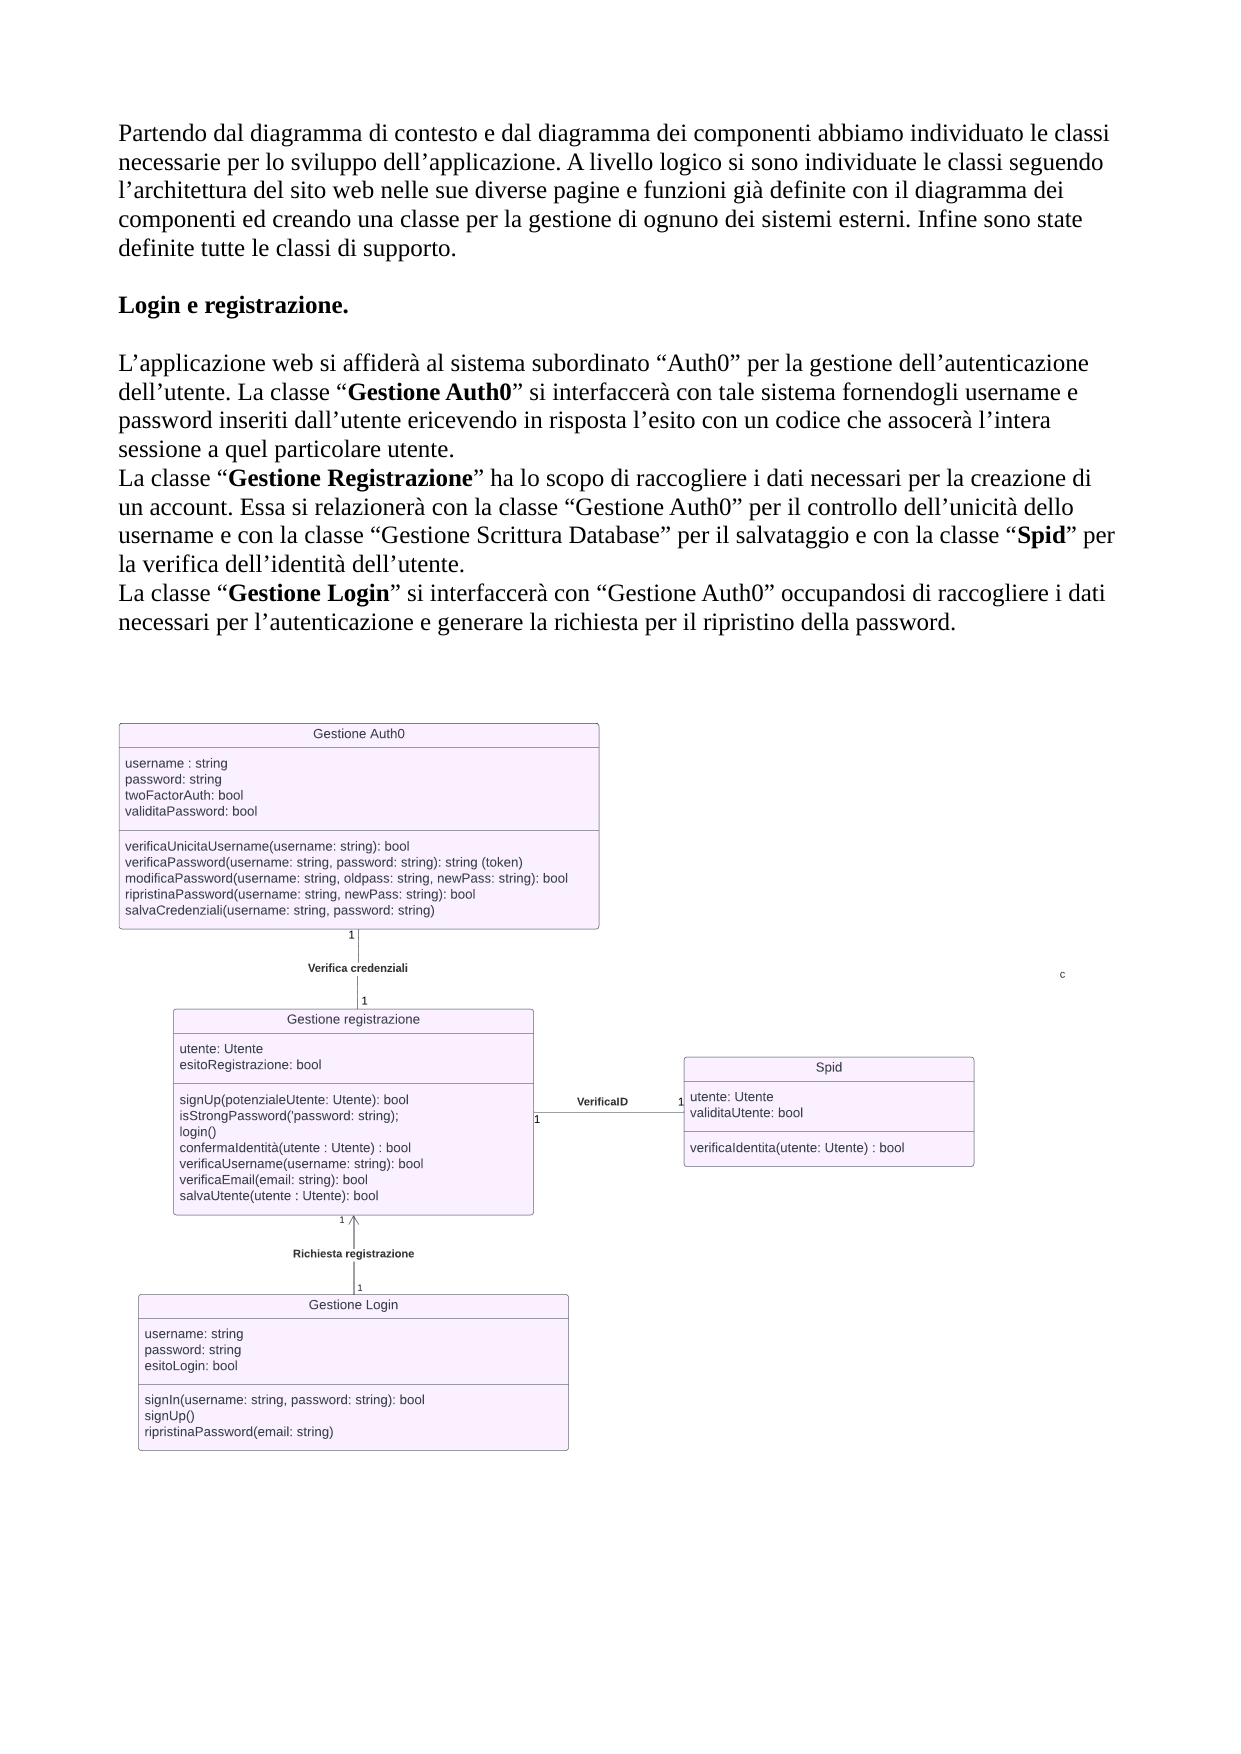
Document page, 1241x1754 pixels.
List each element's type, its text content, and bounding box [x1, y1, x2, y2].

text La classe “Gestione Registrazione” ha lo scopo di raccogliere i dati necessari per la creazione di un account. Essa si relazionerà con la classe “Gestione Auth0” per il controllo dell’unicità dello username e con la classe “Gestione Scrittura Database” per il salvataggio e con la classe “Spid” per la verifica dell’identità dell’utente. [118, 463, 1122, 578]
text Partendo dal diagramma di contesto e dal diagramma dei componenti abbiamo individuato le classi necessarie per lo sviluppo dell’applicazione. A livello logico si sono individuate le classi seguendo l’architettura del sito web nelle sue diverse pagine e funzioni già definite con il diagramma dei componenti ed creando una classe per la gestione di ognuno dei sistemi esterni. Infine sono state definite tutte le classi di supporto. [118, 118, 1122, 262]
text L’applicazione web si affiderà al sistema subordinato “Auth0” per la gestione dell’autenticazione dell’utente. La classe “Gestione Auth0” si interfaccerà con tale sistema fornendogli username e password inseriti dall’utente ericevendo in risposta l’esito con un codice che assocerà l’intera sessione a quel particolare utente. [118, 348, 1122, 463]
text Login e registrazione. [118, 291, 1122, 319]
text La classe “Gestione Login” si interfaccerà con “Gestione Auth0” occupandosi di raccogliere i dati necessari per l’autenticazione e generare la richiesta per il ripristino della password. [118, 578, 1122, 636]
picture [118, 723, 1122, 1451]
